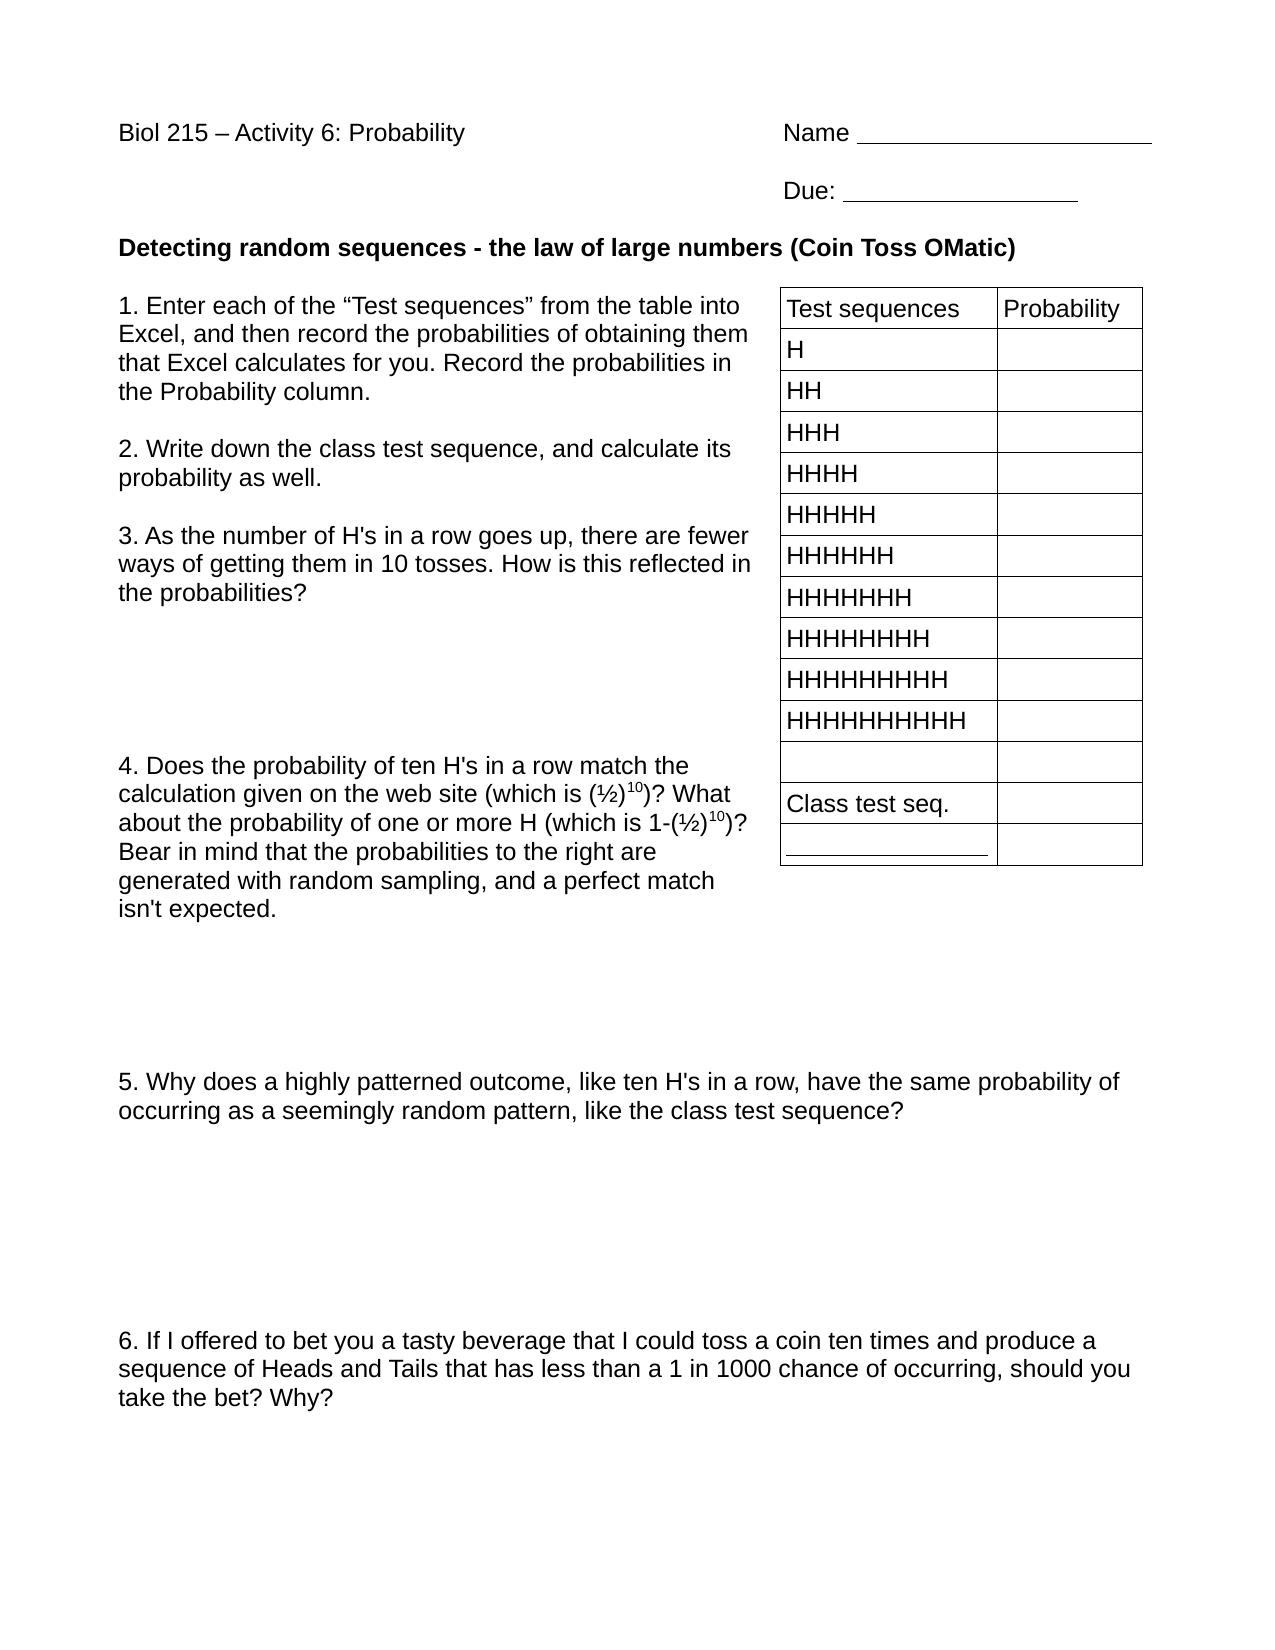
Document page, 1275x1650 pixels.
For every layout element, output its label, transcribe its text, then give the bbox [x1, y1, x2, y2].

table_cell [998, 824, 1142, 864]
text 4. Does the probability of ten H's in a row match the calculation given on the web site (which is (½)10)? What about the probability of one or more H (which is 1-(½)10)? Bear in mind that the probabilities to the right are generated with random sampling, and a perfect match isn't expected. [118, 751, 1157, 923]
text 5. Why does a highly patterned outcome, like ten H's in a row, have the same probability of occurring as a seemingly random pattern, like the class test sequence? [118, 1067, 1157, 1124]
table_cell HHHHHHHHH [781, 659, 997, 699]
table_cell HH [781, 371, 997, 411]
text 3. As the number of H's in a row goes up, there are fewer ways of getting them in 10 tosses. How is this reflected in the probabilities? [118, 521, 780, 607]
table_cell [998, 412, 1142, 452]
table_cell [781, 742, 997, 782]
table_cell [998, 783, 1142, 823]
table_cell [998, 577, 1142, 617]
table_cell HHHHH [781, 494, 997, 534]
table_cell [998, 659, 1142, 699]
text Detecting random sequences - the law of large numbers (Coin Toss OMatic) [118, 233, 1157, 262]
table_cell HHHHHHHHHH [781, 701, 997, 741]
table_cell [998, 701, 1142, 741]
table_cell [998, 329, 1142, 369]
table_cell HHHHHHHH [781, 618, 997, 658]
text Due: [118, 176, 1157, 204]
table_cell HHHHHH [781, 536, 997, 576]
text 1. Enter each of the “Test sequences” from the table into Excel, and then record the probabilities of obtaining them that Excel calculates for you. Record the probabilities in the Probability column. [118, 291, 780, 406]
table_cell HHH [781, 412, 997, 452]
table_cell [781, 824, 997, 864]
text 2. Write down the class test sequence, and calculate its probability as well. [118, 434, 780, 492]
table_header Probability [998, 288, 1142, 328]
text 6. If I offered to bet you a tasty beverage that I could toss a coin ten times and produce a sequence of Heads and Tails that has less than a 1 in 1000 chance of occurring, should you take the bet? Why? [118, 1326, 1157, 1412]
table_cell [998, 742, 1142, 782]
table_cell [998, 536, 1142, 576]
table_cell [998, 453, 1142, 493]
table_cell [998, 618, 1142, 658]
table_cell [998, 371, 1142, 411]
table_cell H [781, 329, 997, 369]
text Biol 215 – Activity 6: Probability Name [118, 118, 1157, 147]
table_cell Class test seq. [781, 783, 997, 823]
table_header Test sequences [781, 288, 997, 328]
table_cell HHHHHHH [781, 577, 997, 617]
table_cell [998, 494, 1142, 534]
table_cell HHHH [781, 453, 997, 493]
